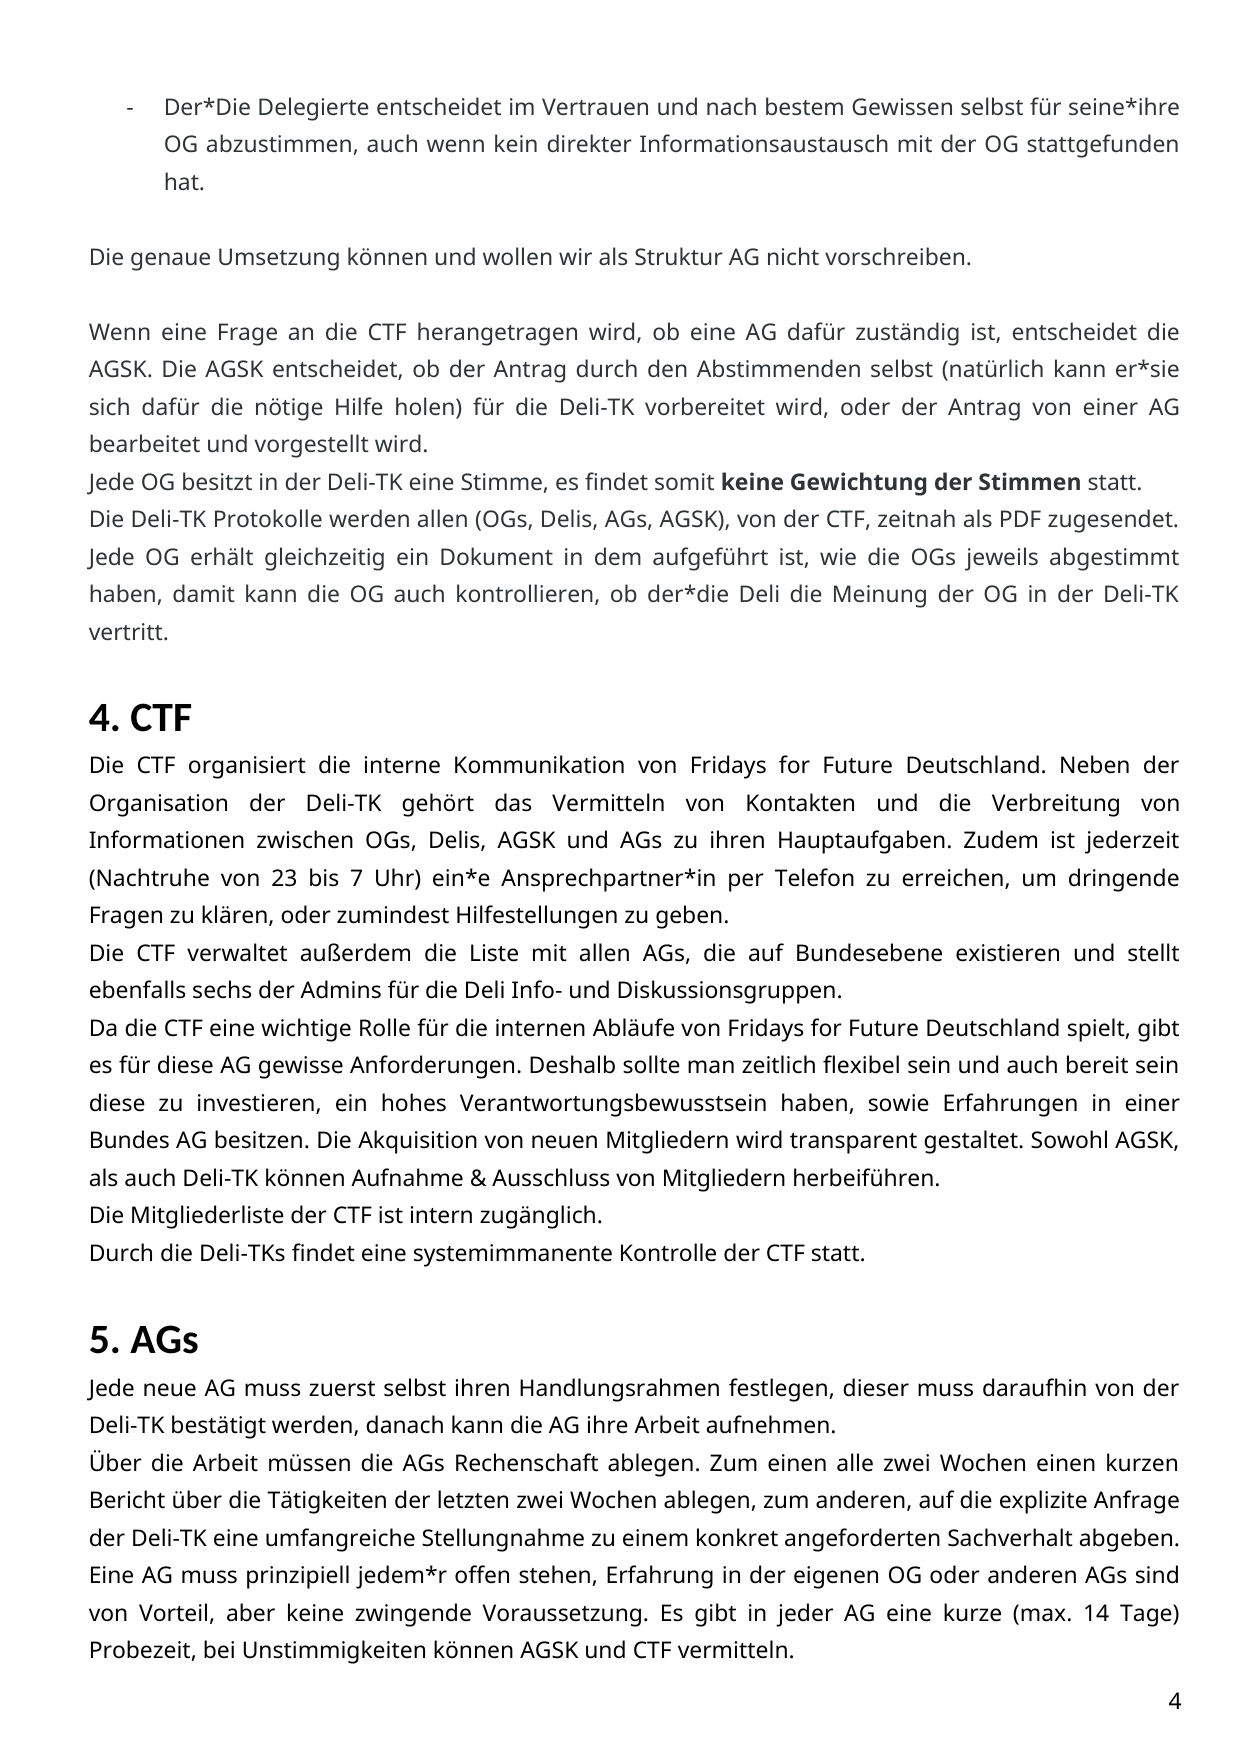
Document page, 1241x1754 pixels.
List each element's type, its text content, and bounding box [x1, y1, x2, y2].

text Die CTF organisiert die interne Kommunikation von Fridays for Future Deutschland. Neben der Organisation der Deli-TK gehört das Vermitteln von Kontakten und die Verbreitung von Informationen zwischen OGs, Delis, AGSK und AGs zu ihren Hauptaufgaben. Zudem ist jederzeit (Nachtruhe von 23 bis 7 Uhr) ein*e Ansprechpartner*in per Telefon zu erreichen, um dringende Fragen zu klären, oder zumindest Hilfestellungen zu geben. [88, 749, 1181, 931]
text Über die Arbeit müssen die AGs Rechenschaft ablegen. Zum einen alle zwei Wochen einen kurzen Bericht über die Tätigkeiten der letzten zwei Wochen ablegen, zum anderen, auf die explizite Anfrage der Deli-TK eine umfangreiche Stellungnahme zu einem konkret angeforderten Sachverhalt abgeben. [88, 1447, 1181, 1553]
text Die Mitgliederliste der CTF ist intern zugänglich. [88, 1199, 1181, 1231]
text Die Deli-TK Protokolle werden allen (OGs, Delis, AGs, AGSK), von der CTF, zeitnah als PDF zugesendet. Jede OG erhält gleichzeitig ein Dokument in dem aufgeführt ist, wie die OGs jeweils abgestimmt haben, damit kann die OG auch kontrollieren, ob der*die Deli die Meinung der OG in der Deli-TK vertritt. [88, 503, 1181, 647]
text Jede neue AG muss zuerst selbst ihren Handlungsrahmen festlegen, dieser muss daraufhin von der Deli-TK bestätigt werden, danach kann die AG ihre Arbeit aufnehmen. [88, 1372, 1181, 1441]
text Wenn eine Frage an die CTF herangetragen wird, ob eine AG dafür zuständig ist, entscheidet die AGSK. Die AGSK entscheidet, ob der Antrag durch den Abstimmenden selbst (natürlich kann er*sie sich dafür die nötige Hilfe holen) für die Deli-TK vorbereitet wird, oder der Antrag von einer AG bearbeitet und vorgestellt wird. [88, 316, 1181, 460]
subtitle 4. CTF [88, 691, 1181, 742]
text Durch die Deli-TKs findet eine systemimmanente Kontrolle der CTF statt. [88, 1237, 1181, 1268]
text Da die CTF eine wichtige Rolle für die internen Abläufe von Fridays for Future Deutschland spielt, gibt es für diese AG gewisse Anforderungen. Deshalb sollte man zeitlich flexibel sein und auch bereit sein diese zu investieren, ein hohes Verantwortungsbewusstsein haben, sowie Erfahrungen in einer Bundes AG besitzen. Die Akquisition von neuen Mitgliedern wird transparent gestaltet. Sowohl AGSK, als auch Deli-TK können Aufnahme & Ausschluss von Mitgliedern herbeiführen. [88, 1012, 1181, 1193]
subtitle 5. AGs [88, 1313, 1181, 1364]
text Die CTF verwaltet außerdem die Liste mit allen AGs, die auf Bundesebene existieren und stellt ebenfalls sechs der Admins für die Deli Info- und Diskussionsgruppen. [88, 937, 1181, 1006]
text Jede OG besitzt in der Deli-TK eine Stimme, es findet somit keine Gewichtung der Stimmen statt. [88, 466, 1181, 497]
text Eine AG muss prinzipiell jedem*r offen stehen, Erfahrung in der eigenen OG oder anderen AGs sind von Vorteil, aber keine zwingende Voraussetzung. Es gibt in jeder AG eine kurze (max. 14 Tage) Probezeit, bei Unstimmigkeiten können AGSK und CTF vermitteln. [88, 1559, 1181, 1666]
text Die genaue Umsetzung können und wollen wir als Struktur AG nicht vorschreiben. [88, 241, 1181, 272]
list Der*Die Delegierte entscheidet im Vertrauen und nach bestem Gewissen selbst für seine*ihre OG abzustimmen, auch wenn kein direkter Informationsaustausch mit der OG stattgefunden hat. [126, 91, 1181, 197]
